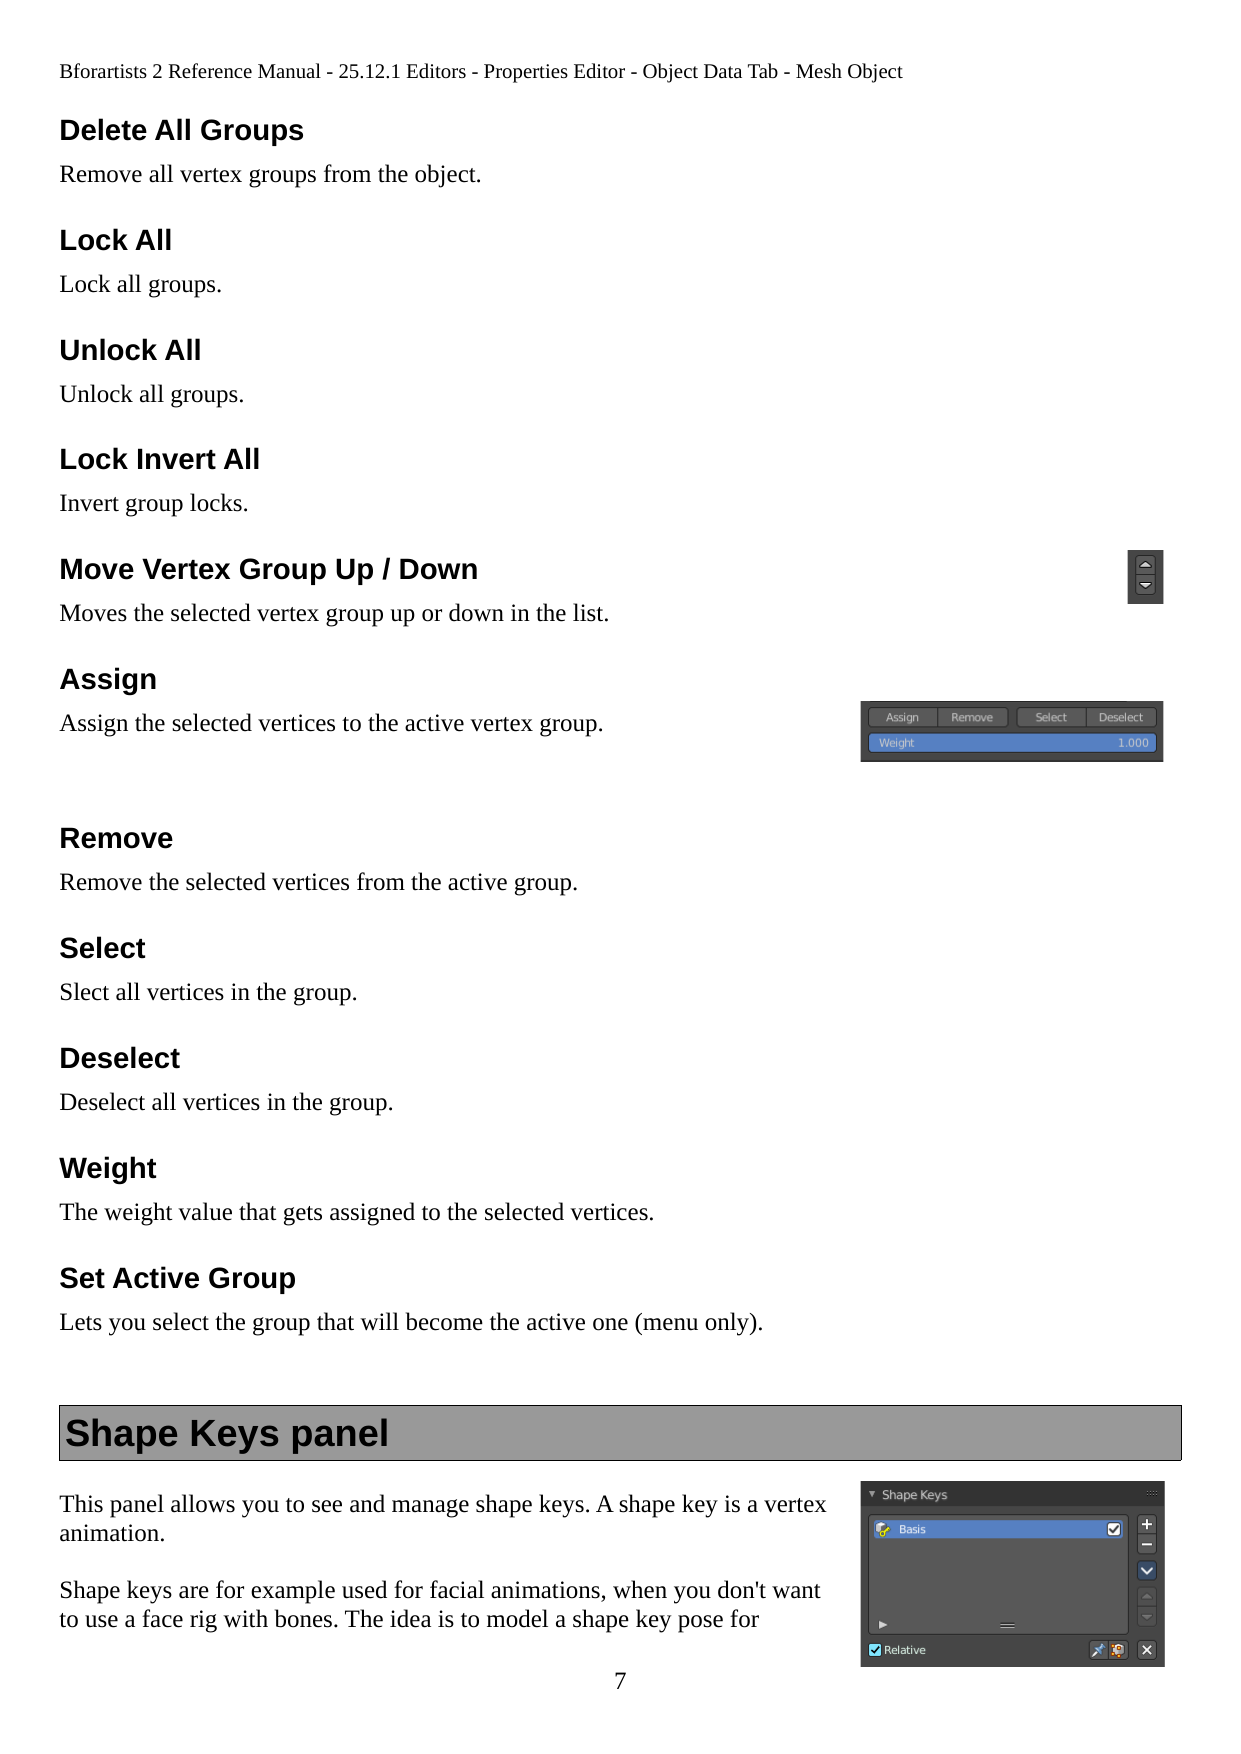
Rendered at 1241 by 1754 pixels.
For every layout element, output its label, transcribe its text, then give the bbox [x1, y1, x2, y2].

text This panel allows you to see and manage shape keys. A shape key is a vertex animation. [59, 1489, 860, 1547]
table_header Shape Keys panel [60, 1406, 1181, 1460]
text Unlock all groups. [59, 379, 1181, 407]
subtitle Deselect [59, 1041, 1181, 1074]
subtitle [1164, 552, 1181, 586]
text Invert group locks. [59, 488, 1181, 517]
text Assign the selected vertices to the active vertex group. [59, 708, 860, 737]
subtitle Delete All Groups [59, 113, 1181, 146]
picture [1127, 550, 1164, 604]
subtitle Remove [59, 821, 1181, 855]
text Slect all vertices in the group. [59, 977, 1181, 1006]
text The weight value that gets assigned to the selected vertices. [59, 1197, 1181, 1226]
text Shape keys are for example used for facial animations, when you don't want to use a face rig with bones. The idea is to model a shape key pose for [59, 1575, 860, 1633]
text Lock all groups. [59, 269, 1181, 297]
subtitle Set Active Group [59, 1261, 1181, 1294]
text Remove all vertex groups from the object. [59, 159, 1181, 188]
subtitle Move Vertex Group Up / Down [59, 552, 1127, 586]
subtitle Lock Invert All [59, 442, 1181, 476]
text Remove the selected vertices from the active group. [59, 867, 1181, 896]
picture [860, 1481, 1165, 1667]
picture [860, 701, 1164, 762]
subtitle Assign [59, 662, 1181, 696]
text Deselect all vertices in the group. [59, 1087, 1181, 1116]
text Moves the selected vertex group up or down in the list. [59, 598, 1181, 627]
subtitle Unlock All [59, 332, 1181, 366]
subtitle Lock All [59, 222, 1181, 256]
subtitle Select [59, 931, 1181, 965]
text Lets you select the group that will become the active one (menu only). [59, 1307, 1181, 1336]
subtitle Weight [59, 1151, 1181, 1184]
